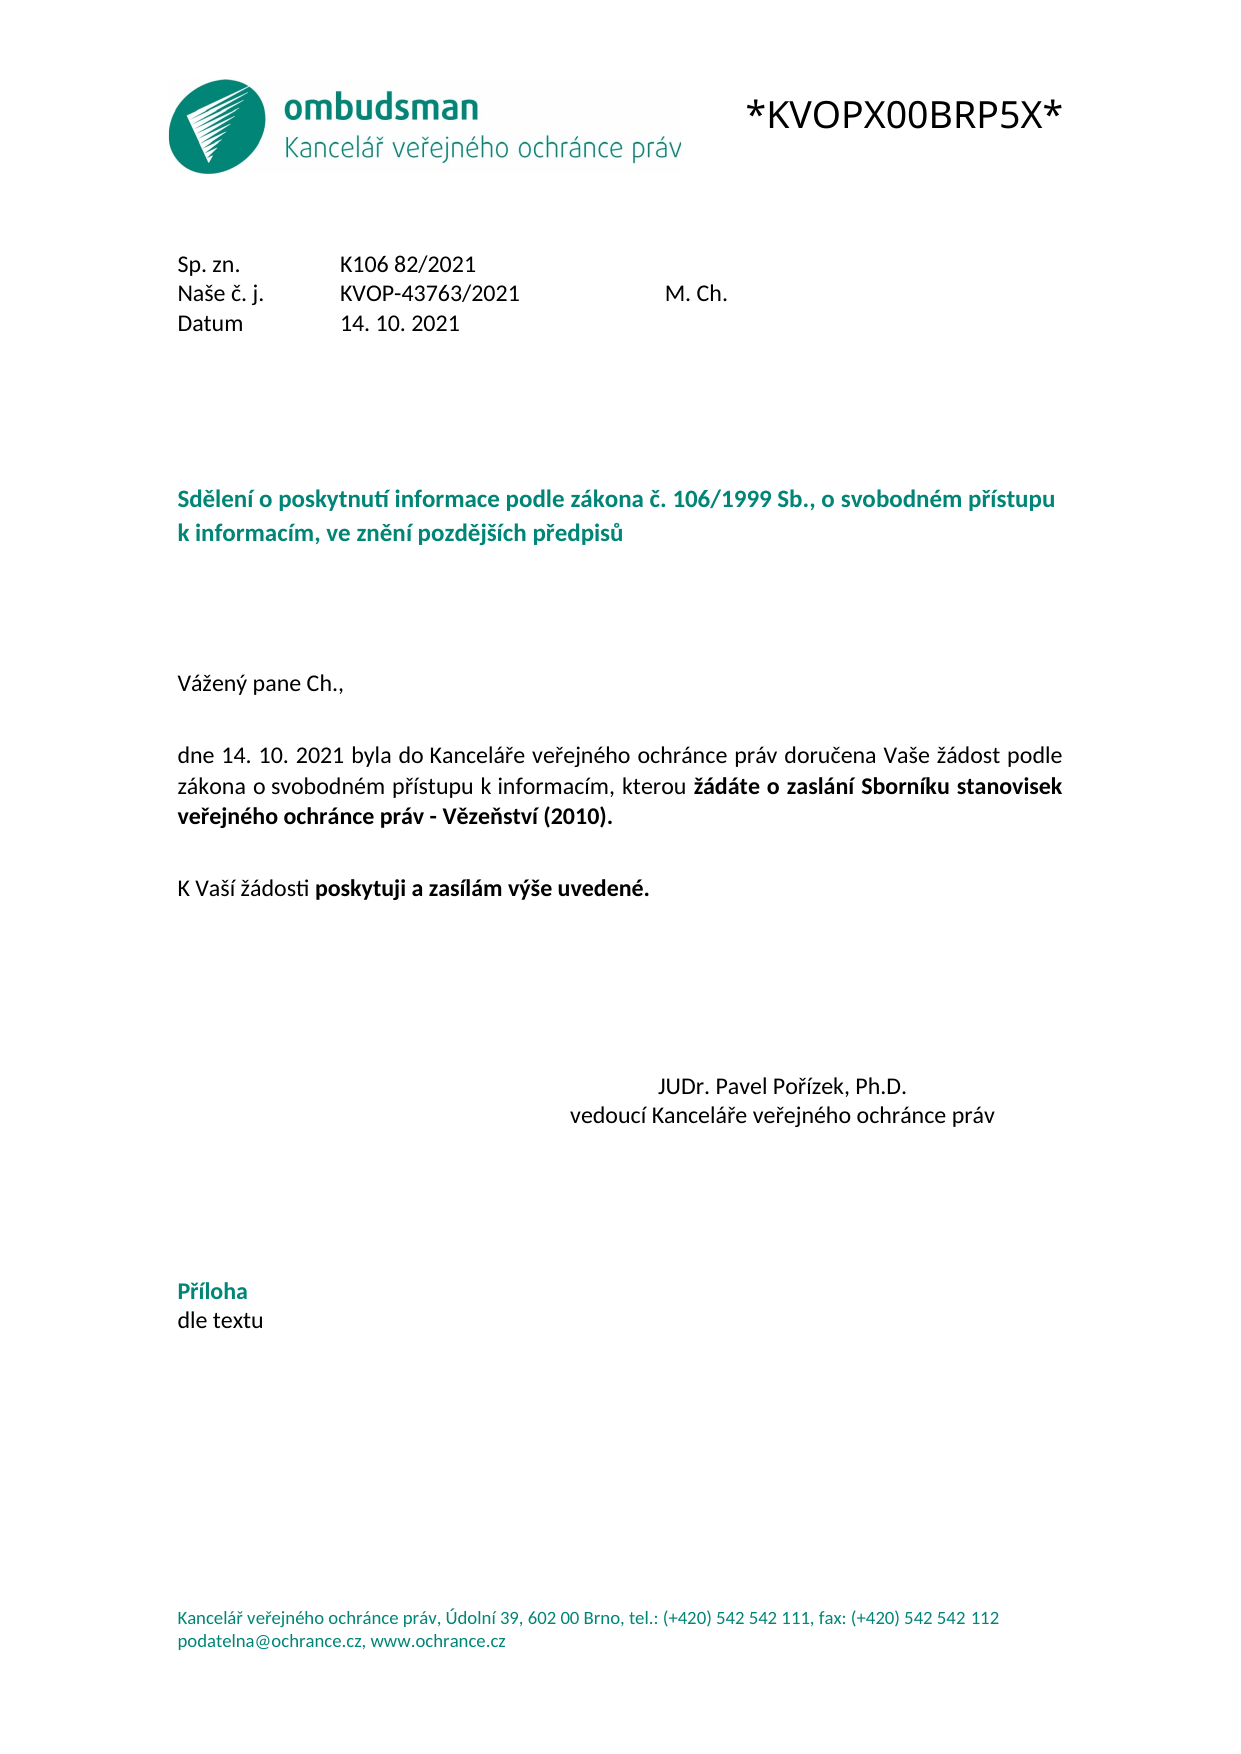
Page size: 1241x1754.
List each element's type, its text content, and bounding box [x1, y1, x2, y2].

table_header Sp. zn. Naše č. j. Datum [177, 191, 340, 483]
text JUDr. Pavel Pořízek, Ph.D. [502, 1071, 1063, 1100]
text K Vaší žádosti poskytuji a zasílám výše uvedené. [177, 873, 1063, 903]
text Vážený pane Ch., [177, 668, 1063, 698]
text dne 14. 10. 2021 byla do Kanceláře veřejného ochránce práv doručena Vaše žádost podle zákona o svobodném přístupu k informacím, kterou žádáte o zaslání Sborníku stanovisek veřejného ochránce práv - Vězeňství (2010). [177, 740, 1063, 831]
table_header K106 82/2021 KVOP-43763/2021 14. 10. 2021 [340, 191, 664, 483]
text Příloha [177, 1276, 1063, 1305]
table_header M. Ch. [665, 191, 1085, 483]
text dle textu [177, 1305, 1063, 1334]
text vedoucí Kanceláře veřejného ochránce práv [502, 1100, 1063, 1129]
subtitle Sdělení o poskytnutí informace podle zákona č. 106/1999 Sb., o svobodném přístupu k informacím, ve znění pozdějších předpisů [177, 483, 1063, 547]
